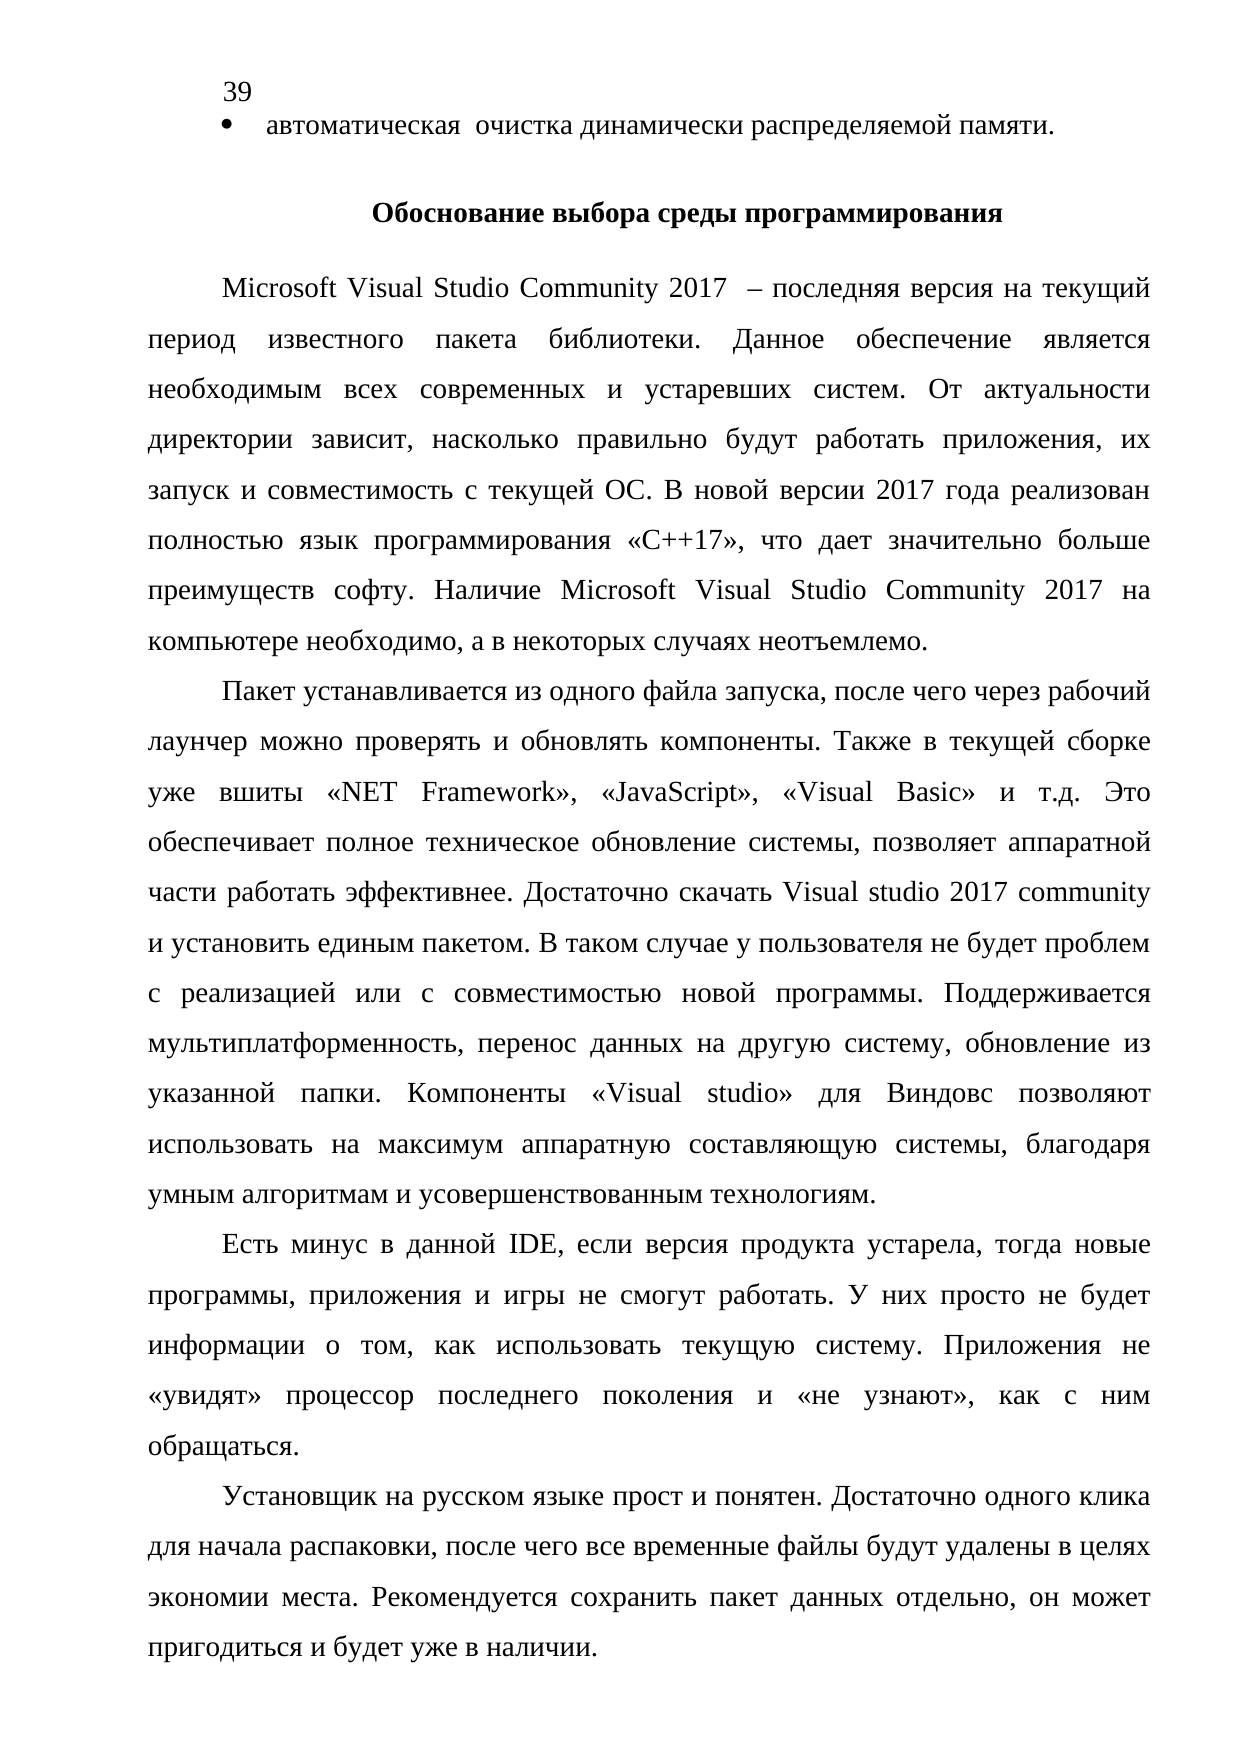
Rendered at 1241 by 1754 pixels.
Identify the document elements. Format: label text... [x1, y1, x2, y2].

text Пакет устанавливается из одного файла запуска, после чего через рабочий лаунчер можно проверять и обновлять компоненты. Также в текущей сборке уже вшиты «NET Framework», «JavaScript», «Visual Basic» и т.д. Это обеспечивает полное техническое обновление системы, позволяет аппаратной части работать эффективнее. Достаточно скачать Visual studio 2017 community и установить единым пакетом. В таком случае у пользователя не будет проблем с реализацией или с совместимостью новой программы. Поддерживается мультиплатформенность, перенос данных на другую систему, обновление из указанной папки. Компоненты «Visual studio» для Виндовс позволяют использовать на максимум аппаратную составляющую системы, благодаря умным алгоритмам и усовершенствованным технологиям. [148, 673, 1152, 1210]
text Есть минус в данной IDE, если версия продукта устарела, тогда новые программы, приложения и игры не смогут работать. У них просто не будет информации о том, как использовать текущую систему. Приложения не «увидят» процессор последнего поколения и «не узнают», как с ним обращаться. [148, 1227, 1152, 1461]
text Microsoft Visual Studio Community 2017 – последняя версия на текущий период известного пакета библиотеки. Данное обеспечение является необходимым всех современных и устаревших систем. От актуальности директории зависит, насколько правильно будут работать приложения, их запуск и совместимость с текущей ОС. В новой версии 2017 года реализован полностью язык программирования «С++17», что дает значительно больше преимуществ софту. Наличие Microsoft Visual Studio Community 2017 на компьютере необходимо, а в некоторых случаях неотъемлемо. [148, 271, 1152, 656]
text Установщик на русском языке прост и понятен. Достаточно одного клика для начала распаковки, после чего все временные файлы будут удалены в целях экономии места. Рекомендуется сохранить пакет данных отдельно, он может пригодиться и будет уже в наличии. [148, 1478, 1152, 1663]
list автоматическая очистка динамически распределяемой памяти. [148, 107, 1152, 141]
subtitle Обоснование выбора среды программирования [148, 195, 1152, 229]
